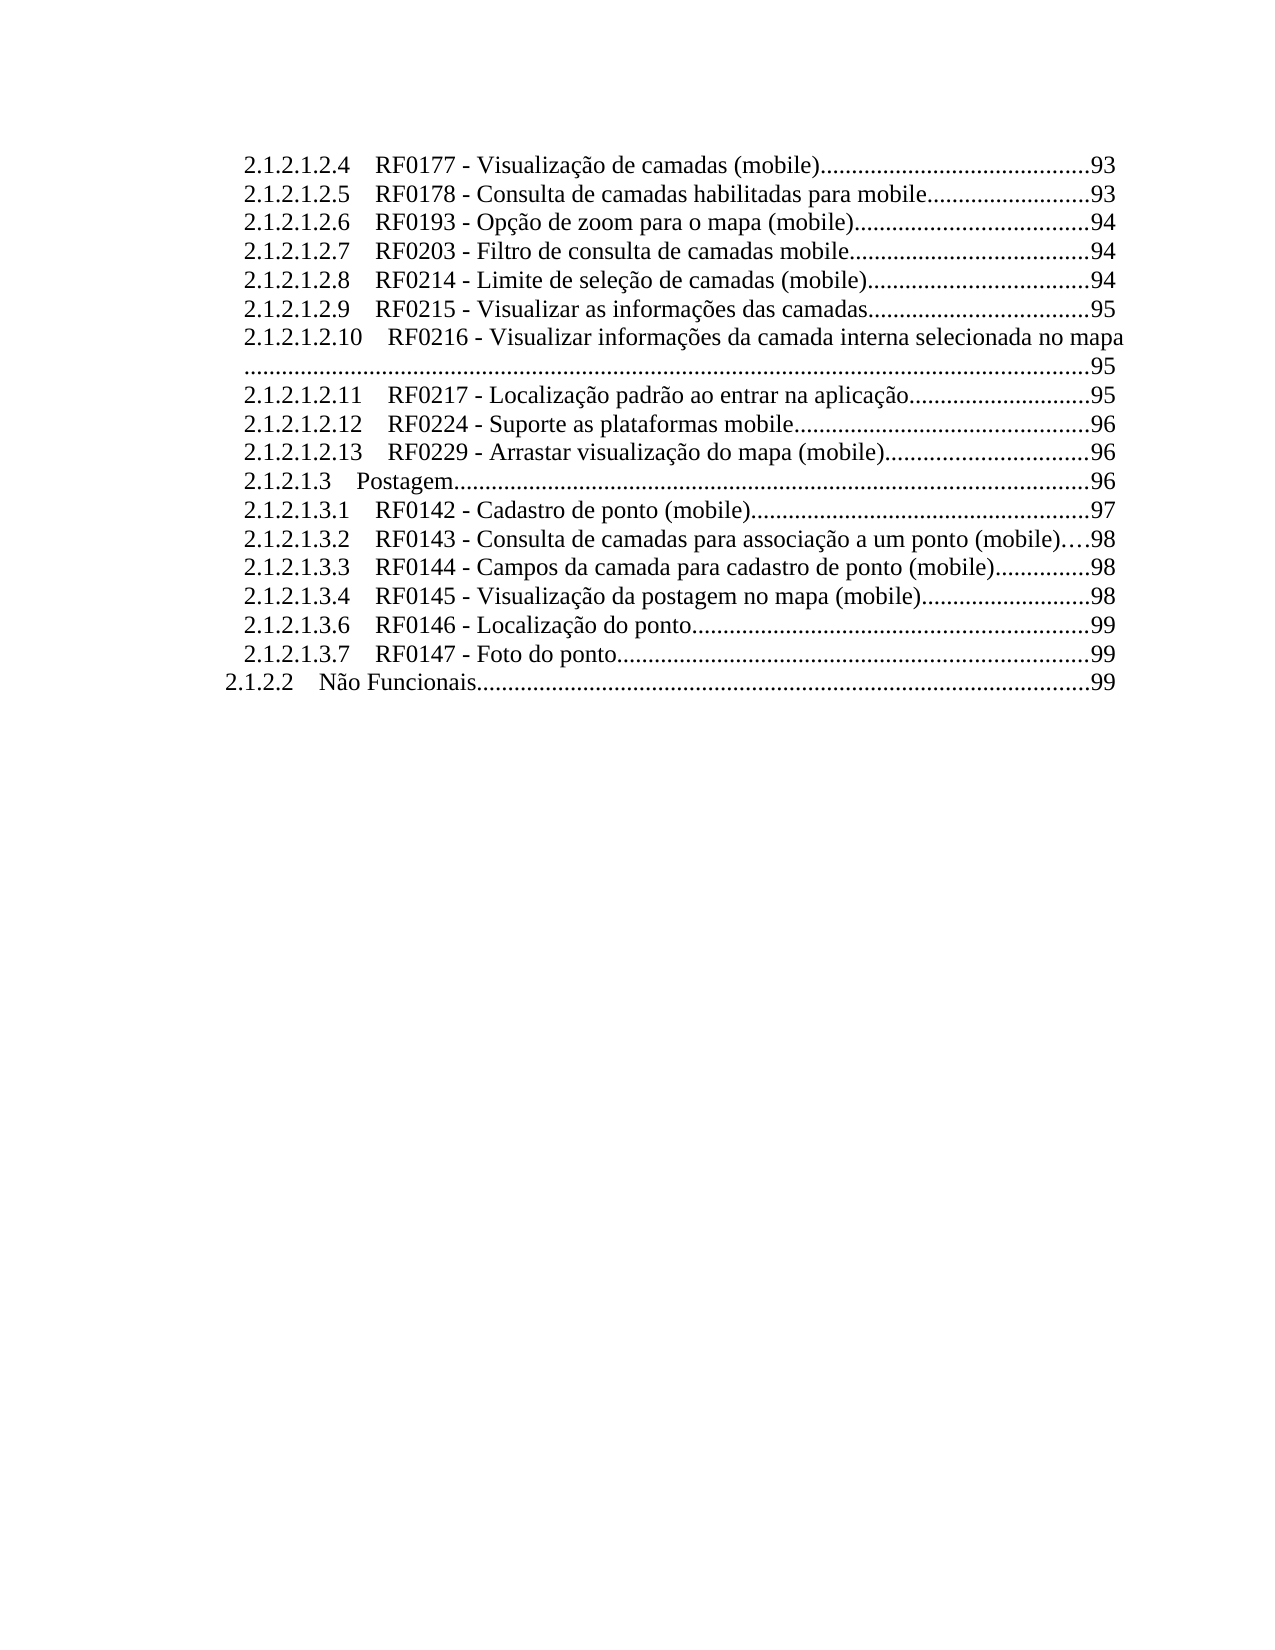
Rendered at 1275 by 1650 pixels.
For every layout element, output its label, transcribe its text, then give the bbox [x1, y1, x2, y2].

text 2.1.2.1.3.7 RF0147 - Foto do ponto 99 [244, 639, 1125, 667]
text 2.1.2.1.3.4 RF0145 - Visualização da postagem no mapa (mobile) 98 [244, 581, 1125, 610]
text 2.1.2.1.2.6 RF0193 - Opção de zoom para o mapa (mobile) 94 [244, 207, 1125, 236]
text 2.1.2.1.3 Postagem 96 [244, 466, 1125, 495]
text 2.1.2.1.2.7 RF0203 - Filtro de consulta de camadas mobile 94 [244, 236, 1125, 265]
text 2.1.2.1.2.5 RF0178 - Consulta de camadas habilitadas para mobile 93 [244, 179, 1125, 207]
text 2.1.2.1.3.2 RF0143 - Consulta de camadas para associação a um ponto (mobile) 98 [244, 524, 1125, 552]
text 2.1.2.2 Não Funcionais 99 [225, 667, 1125, 696]
text 2.1.2.1.3.3 RF0144 - Campos da camada para cadastro de ponto (mobile) 98 [244, 552, 1125, 581]
text 2.1.2.1.2.8 RF0214 - Limite de seleção de camadas (mobile) 94 [244, 265, 1125, 294]
text 2.1.2.1.2.13 RF0229 - Arrastar visualização do mapa (mobile) 96 [244, 437, 1125, 466]
text 2.1.2.1.3.6 RF0146 - Localização do ponto 99 [244, 610, 1125, 639]
text 2.1.2.1.2.4 RF0177 - Visualização de camadas (mobile) 93 [244, 150, 1125, 179]
text 2.1.2.1.2.10 RF0216 - Visualizar informações da camada interna selecionada no mapa 95 [244, 322, 1125, 380]
text 2.1.2.1.2.9 RF0215 - Visualizar as informações das camadas 95 [244, 294, 1125, 322]
text 2.1.2.1.2.11 RF0217 - Localização padrão ao entrar na aplicação 95 [244, 380, 1125, 409]
text 2.1.2.1.2.12 RF0224 - Suporte as plataformas mobile 96 [244, 409, 1125, 437]
text 2.1.2.1.3.1 RF0142 - Cadastro de ponto (mobile) 97 [244, 495, 1125, 524]
